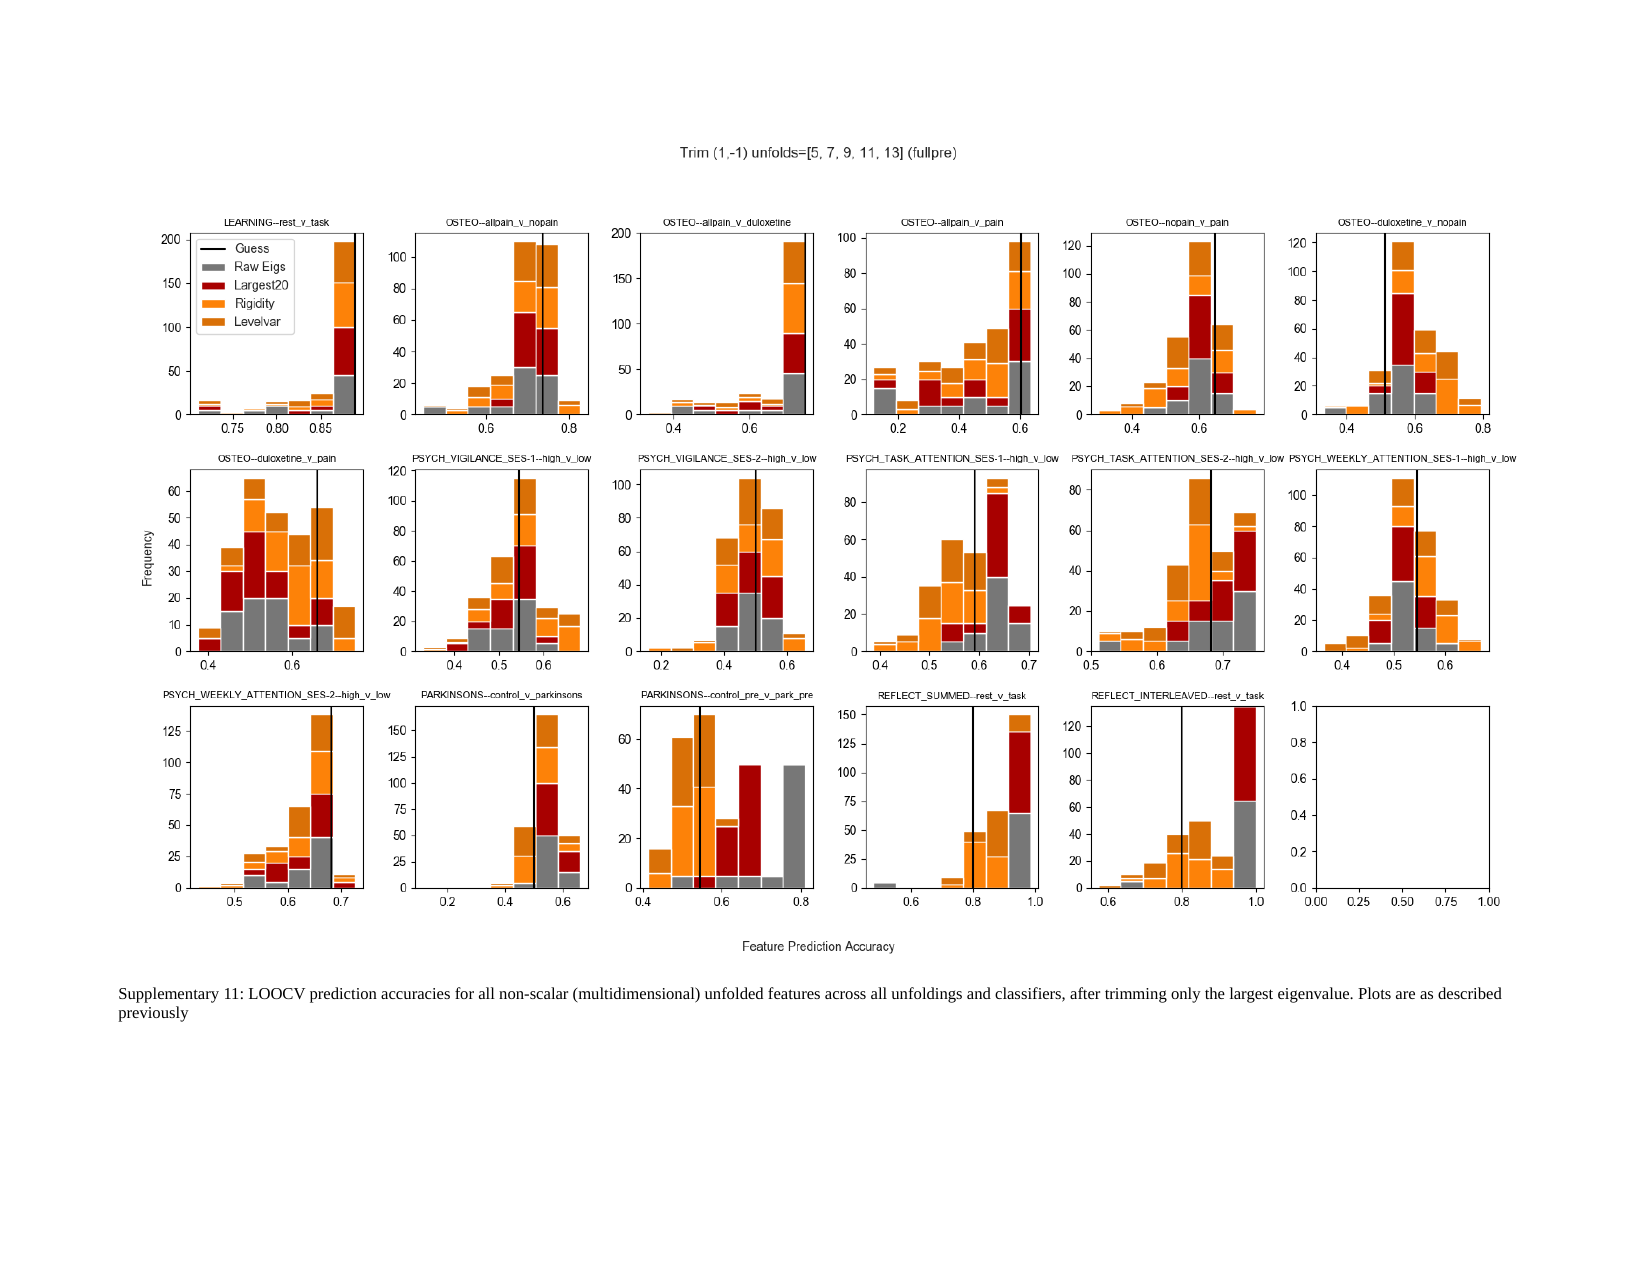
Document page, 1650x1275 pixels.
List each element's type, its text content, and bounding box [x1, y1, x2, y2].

text Supplementary 11: LOOCV prediction accuracies for all non-scalar (multidimensional) unfolded features across all unfoldings and classifiers, after trimming only the largest eigenvalue. Plots are as described previously [118, 981, 1532, 1022]
picture [118, 130, 1532, 981]
